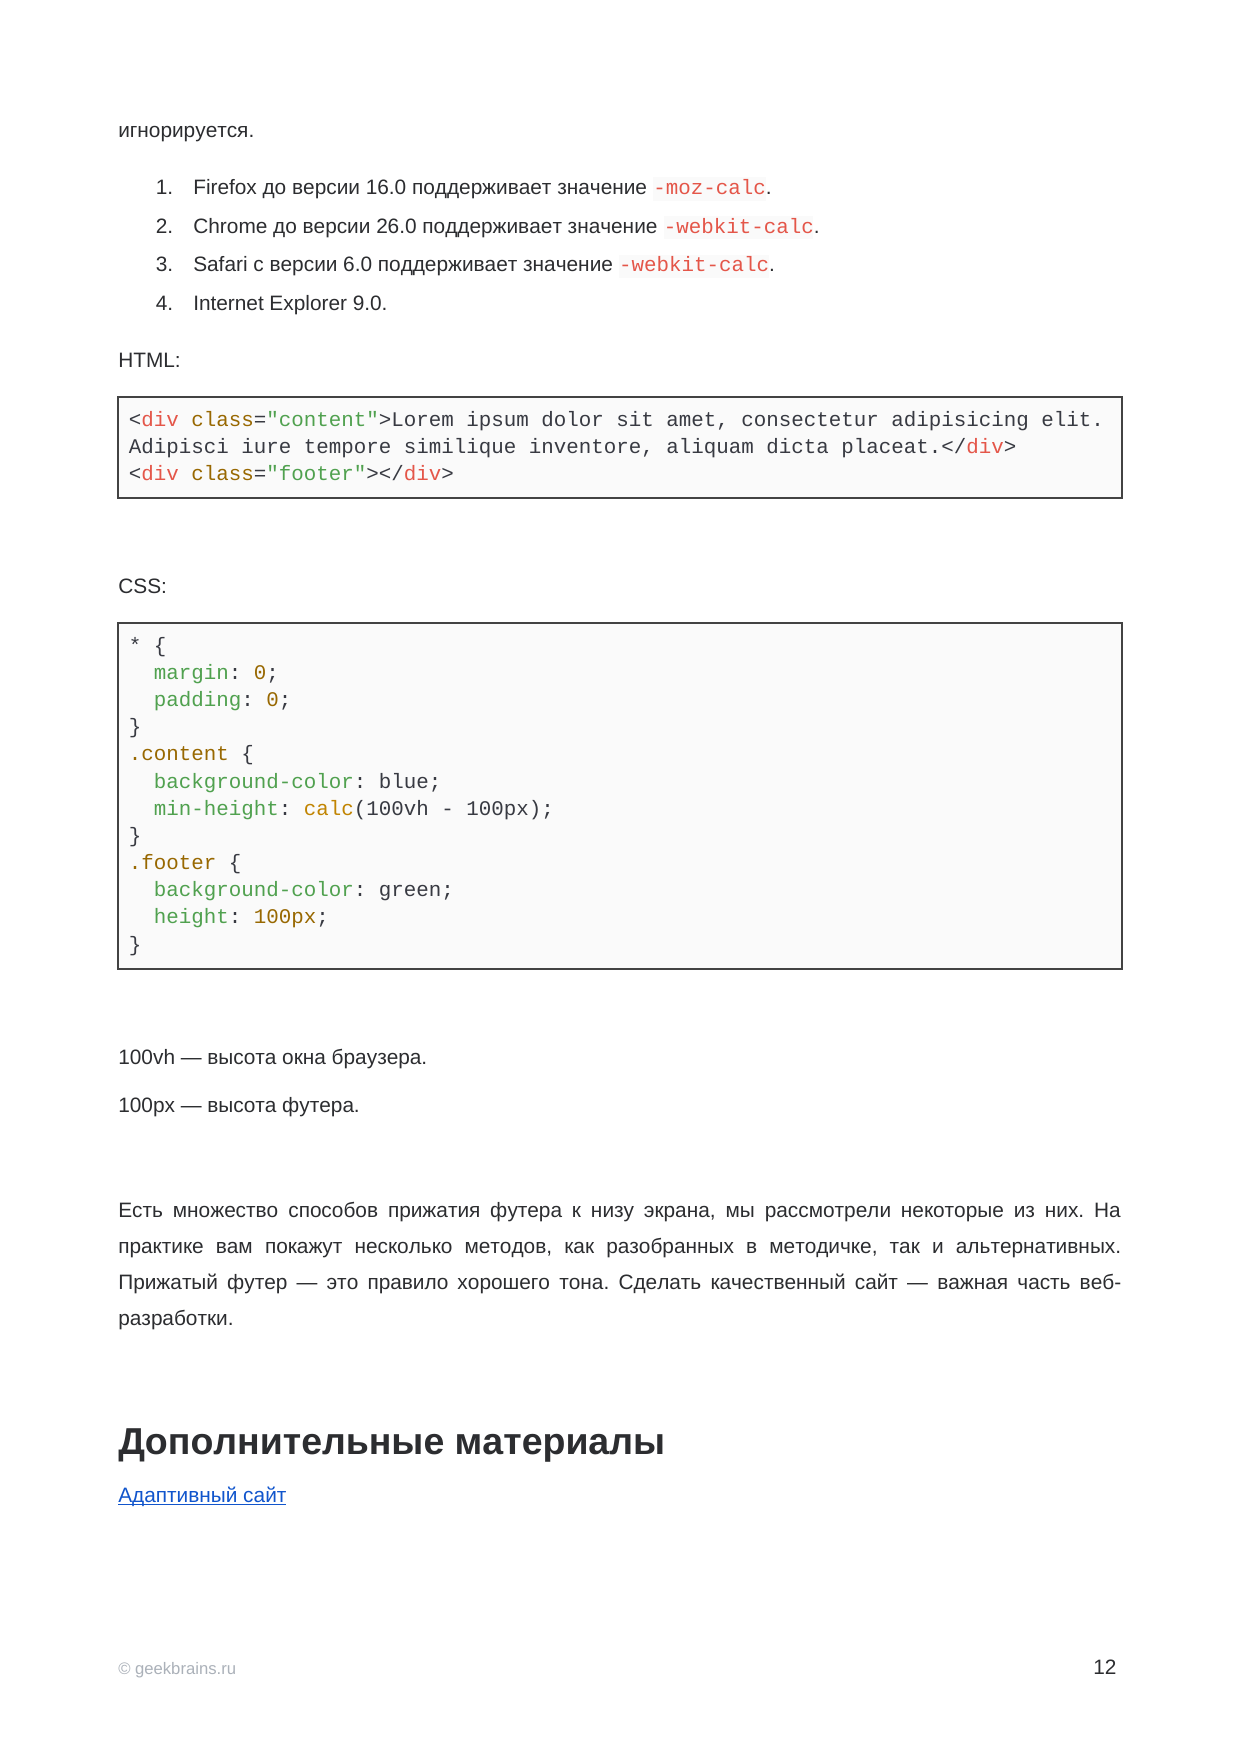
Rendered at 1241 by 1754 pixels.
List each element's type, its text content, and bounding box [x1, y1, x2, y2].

list Internet Explorer 9.0. [156, 291, 1122, 315]
text Адаптивный сайт [118, 1483, 1122, 1507]
list Firefox до версии 16.0 поддерживает значение -moz-calc. [156, 175, 1122, 201]
text 100px — высота футера. [118, 1093, 1122, 1117]
text 100vh — высота окна браузера. [118, 1044, 1122, 1068]
list Safari с версии 6.0 поддерживает значение -webkit-calc. [156, 252, 1122, 278]
table_header <div class="content">Lorem ipsum dolor sit amet, consectetur adipisicing elit. Adipisci iure tempore similique inventore, aliquam dicta placeat.</div> <div class="footer"></div> [119, 398, 1121, 497]
table_header * { margin: 0; padding: 0; } .content { background-color: blue; min-height: calc(100vh - 100px); } .footer { background-color: green; height: 100px; } [119, 624, 1121, 968]
text CSS: [118, 574, 1122, 598]
list Chrome до версии 26.0 поддерживает значение -webkit-calc. [156, 213, 1122, 239]
text Есть множество способов прижатия футера к низу экрана, мы рассмотрели некоторые из них. На практике вам покажут несколько методов, как разобранных в методичке, так и альтернативных. Прижатый футер — это правило хорошего тона. Сделать качественный сайт — важная часть веб-разработки. [118, 1198, 1122, 1330]
text HTML: [118, 348, 1122, 372]
subtitle Дополнительные материалы [118, 1419, 1122, 1462]
text игнорируется. [118, 118, 1122, 142]
